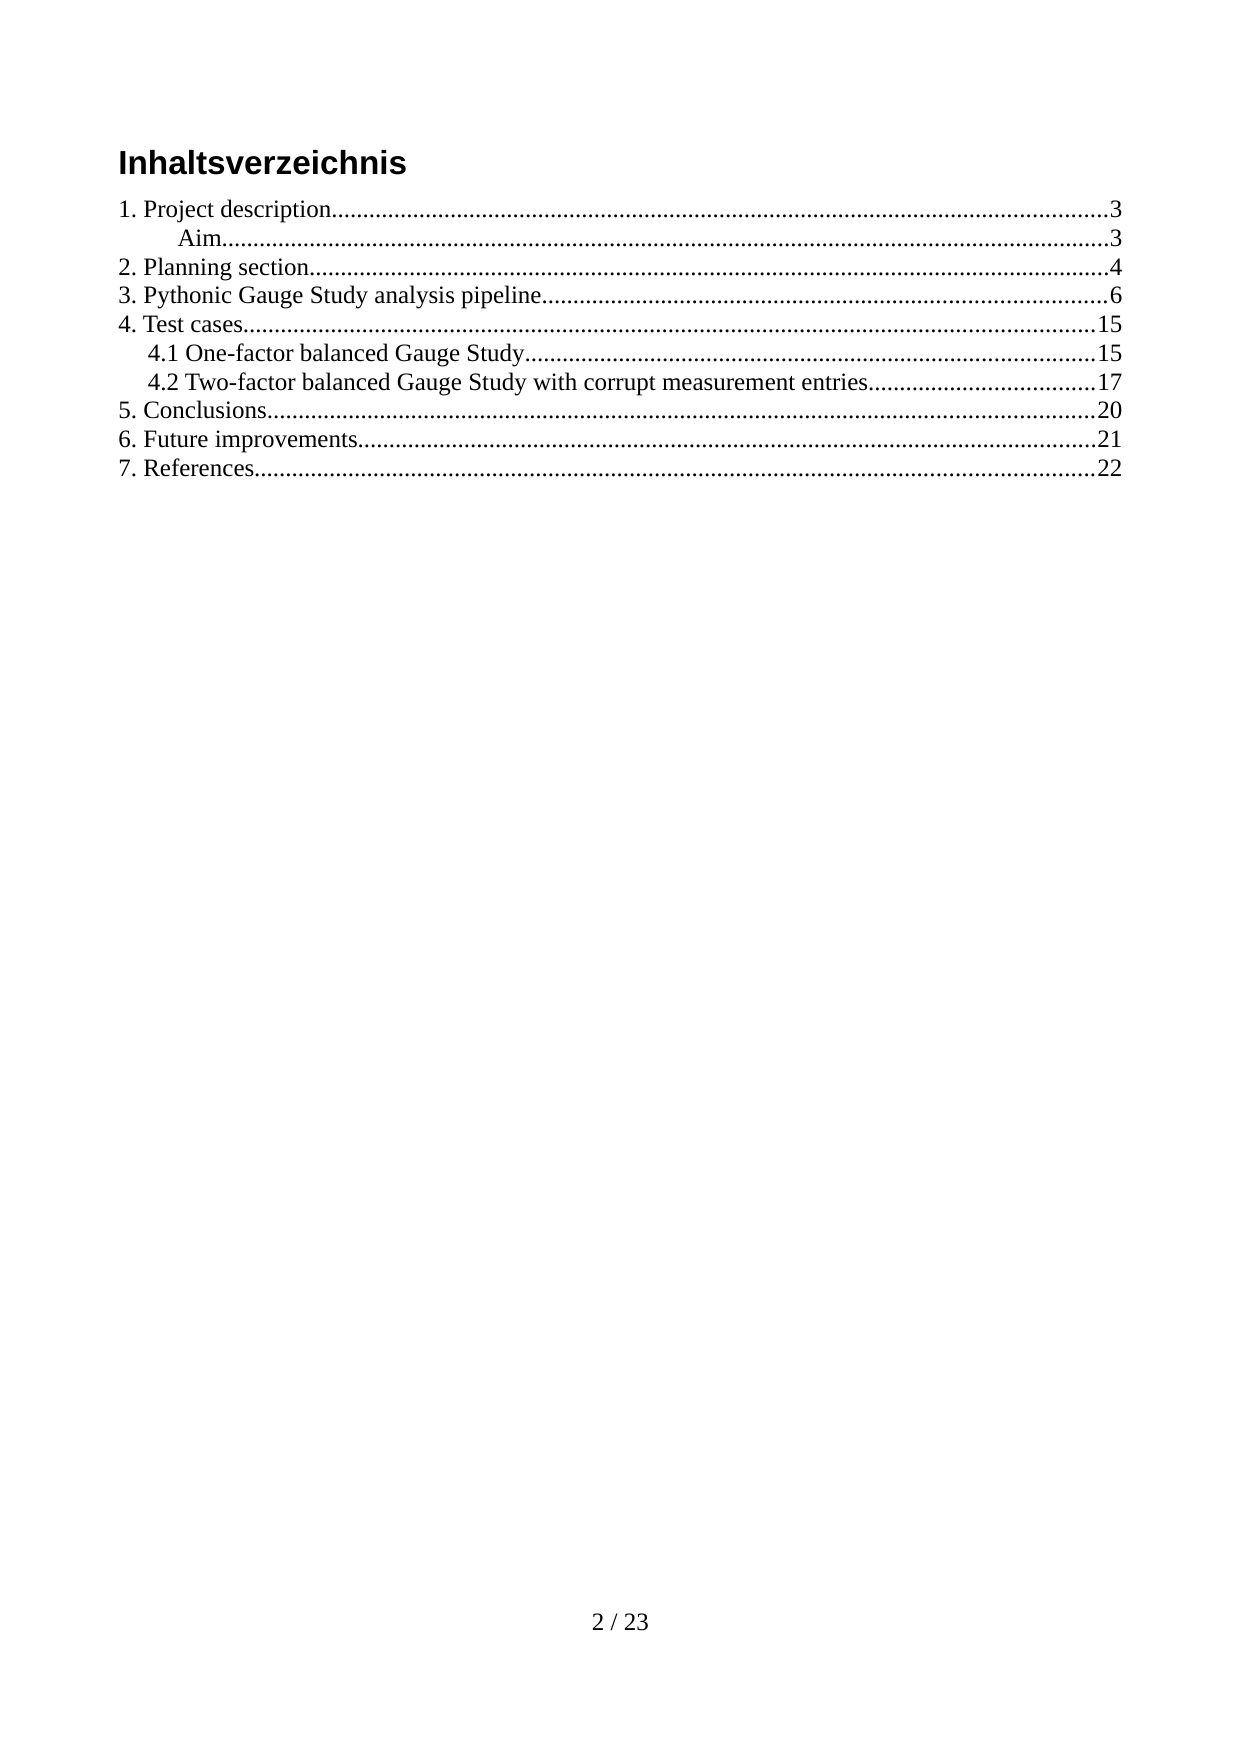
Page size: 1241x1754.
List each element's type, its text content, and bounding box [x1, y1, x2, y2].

text Aim 3 [177, 223, 1122, 252]
text 7. References 22 [118, 453, 1122, 482]
subtitle Inhaltsverzeichnis [118, 143, 1122, 182]
text 4.1 One-factor balanced Gauge Study 15 [148, 338, 1122, 367]
text 5. Conclusions 20 [118, 395, 1122, 424]
text 4.2 Two-factor balanced Gauge Study with corrupt measurement entries 17 [148, 367, 1122, 395]
text 2. Planning section 4 [118, 252, 1122, 280]
text 1. Project description 3 [118, 194, 1122, 223]
text 3. Pythonic Gauge Study analysis pipeline 6 [118, 280, 1122, 309]
text 4. Test cases 15 [118, 309, 1122, 338]
text 6. Future improvements 21 [118, 424, 1122, 453]
